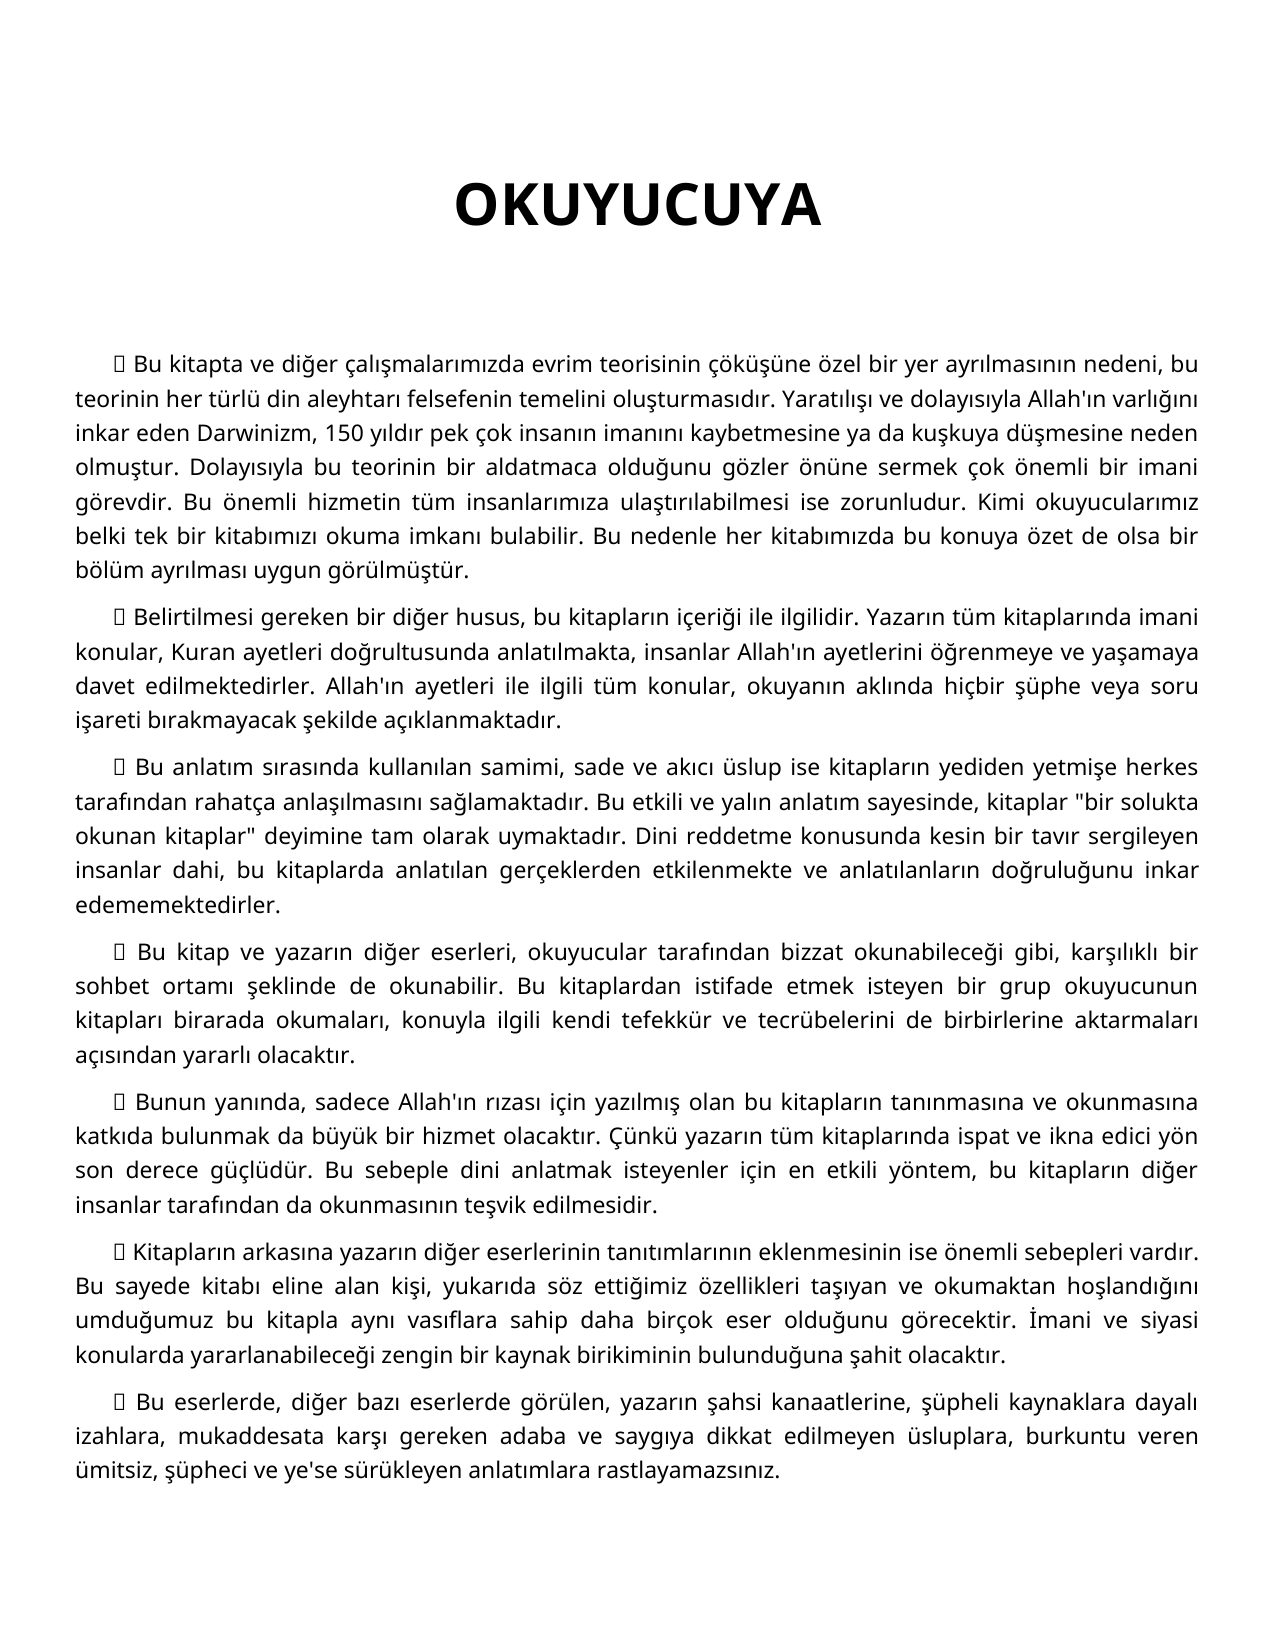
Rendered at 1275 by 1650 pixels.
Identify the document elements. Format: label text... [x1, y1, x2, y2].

text  Bu kitapta ve diğer çalışmalarımızda evrim teorisinin çöküşüne özel bir yer ayrılmasının nedeni, bu teorinin her türlü din aleyhtarı felsefenin temelini oluşturmasıdır. Yaratılışı ve dolayısıyla Allah'ın varlığını inkar eden Darwinizm, 150 yıldır pek çok insanın imanını kaybetmesine ya da kuşkuya düşmesine neden olmuştur. Dolayısıyla bu teorinin bir aldatmaca olduğunu gözler önüne sermek çok önemli bir imani görevdir. Bu önemli hizmetin tüm insanlarımıza ulaştırılabilmesi ise zorunludur. Kimi okuyucularımız belki tek bir kitabımızı okuma imkanı bulabilir. Bu nedenle her kitabımızda bu konuya özet de olsa bir bölüm ayrılması uygun görülmüştür. [75, 348, 1200, 586]
text  Bu kitap ve yazarın diğer eserleri, okuyucular tarafından bizzat okunabileceği gibi, karşılıklı bir sohbet ortamı şeklinde de okunabilir. Bu kitaplardan istifade etmek isteyen bir grup okuyucunun kitapları birarada okumaları, konuyla ilgili kendi tefekkür ve tecrübelerini de birbirlerine aktarmaları açısından yararlı olacaktır. [75, 936, 1200, 1070]
text  Bunun yanında, sadece Allah'ın rızası için yazılmış olan bu kitapların tanınmasına ve okunmasına katkıda bulunmak da büyük bir hizmet olacaktır. Çünkü yazarın tüm kitaplarında ispat ve ikna edici yön son derece güçlüdür. Bu sebeple dini anlatmak isteyenler için en etkili yöntem, bu kitapların diğer insanlar tarafından da okunmasının teşvik edilmesidir. [75, 1086, 1200, 1220]
text  Bu eserlerde, diğer bazı eserlerde görülen, yazarın şahsi kanaatlerine, şüpheli kaynaklara dayalı izahlara, mukaddesata karşı gereken adaba ve saygıya dikkat edilmeyen üsluplara, burkuntu veren ümitsiz, şüpheci ve ye'se sürükleyen anlatımlara rastlayamazsınız. [75, 1386, 1200, 1486]
text  Belirtilmesi gereken bir diğer husus, bu kitapların içeriği ile ilgilidir. Yazarın tüm kitaplarında imani konular, Kuran ayetleri doğrultusunda anlatılmakta, insanlar Allah'ın ayetlerini öğrenmeye ve yaşamaya davet edilmektedirler. Allah'ın ayetleri ile ilgili tüm konular, okuyanın aklında hiçbir şüphe veya soru işareti bırakmayacak şekilde açıklanmaktadır. [75, 601, 1200, 736]
subtitle OKUYUCUYA [75, 162, 1200, 242]
text  Bu anlatım sırasında kullanılan samimi, sade ve akıcı üslup ise kitapların yediden yetmişe herkes tarafından rahatça anlaşılmasını sağlamaktadır. Bu etkili ve yalın anlatım sayesinde, kitaplar "bir solukta okunan kitaplar" deyimine tam olarak uymaktadır. Dini reddetme konusunda kesin bir tavır sergileyen insanlar dahi, bu kitaplarda anlatılan gerçeklerden etkilenmekte ve anlatılanların doğruluğunu inkar edememektedirler. [75, 751, 1200, 920]
text  Kitapların arkasına yazarın diğer eserlerinin tanıtımlarının eklenmesinin ise önemli sebepleri vardır. Bu sayede kitabı eline alan kişi, yukarıda söz ettiğimiz özellikleri taşıyan ve okumaktan hoşlandığını umduğumuz bu kitapla aynı vasıflara sahip daha birçok eser olduğunu görecektir. İmani ve siyasi konularda yararlanabileceği zengin bir kaynak birikiminin bulunduğuna şahit olacaktır. [75, 1236, 1200, 1370]
